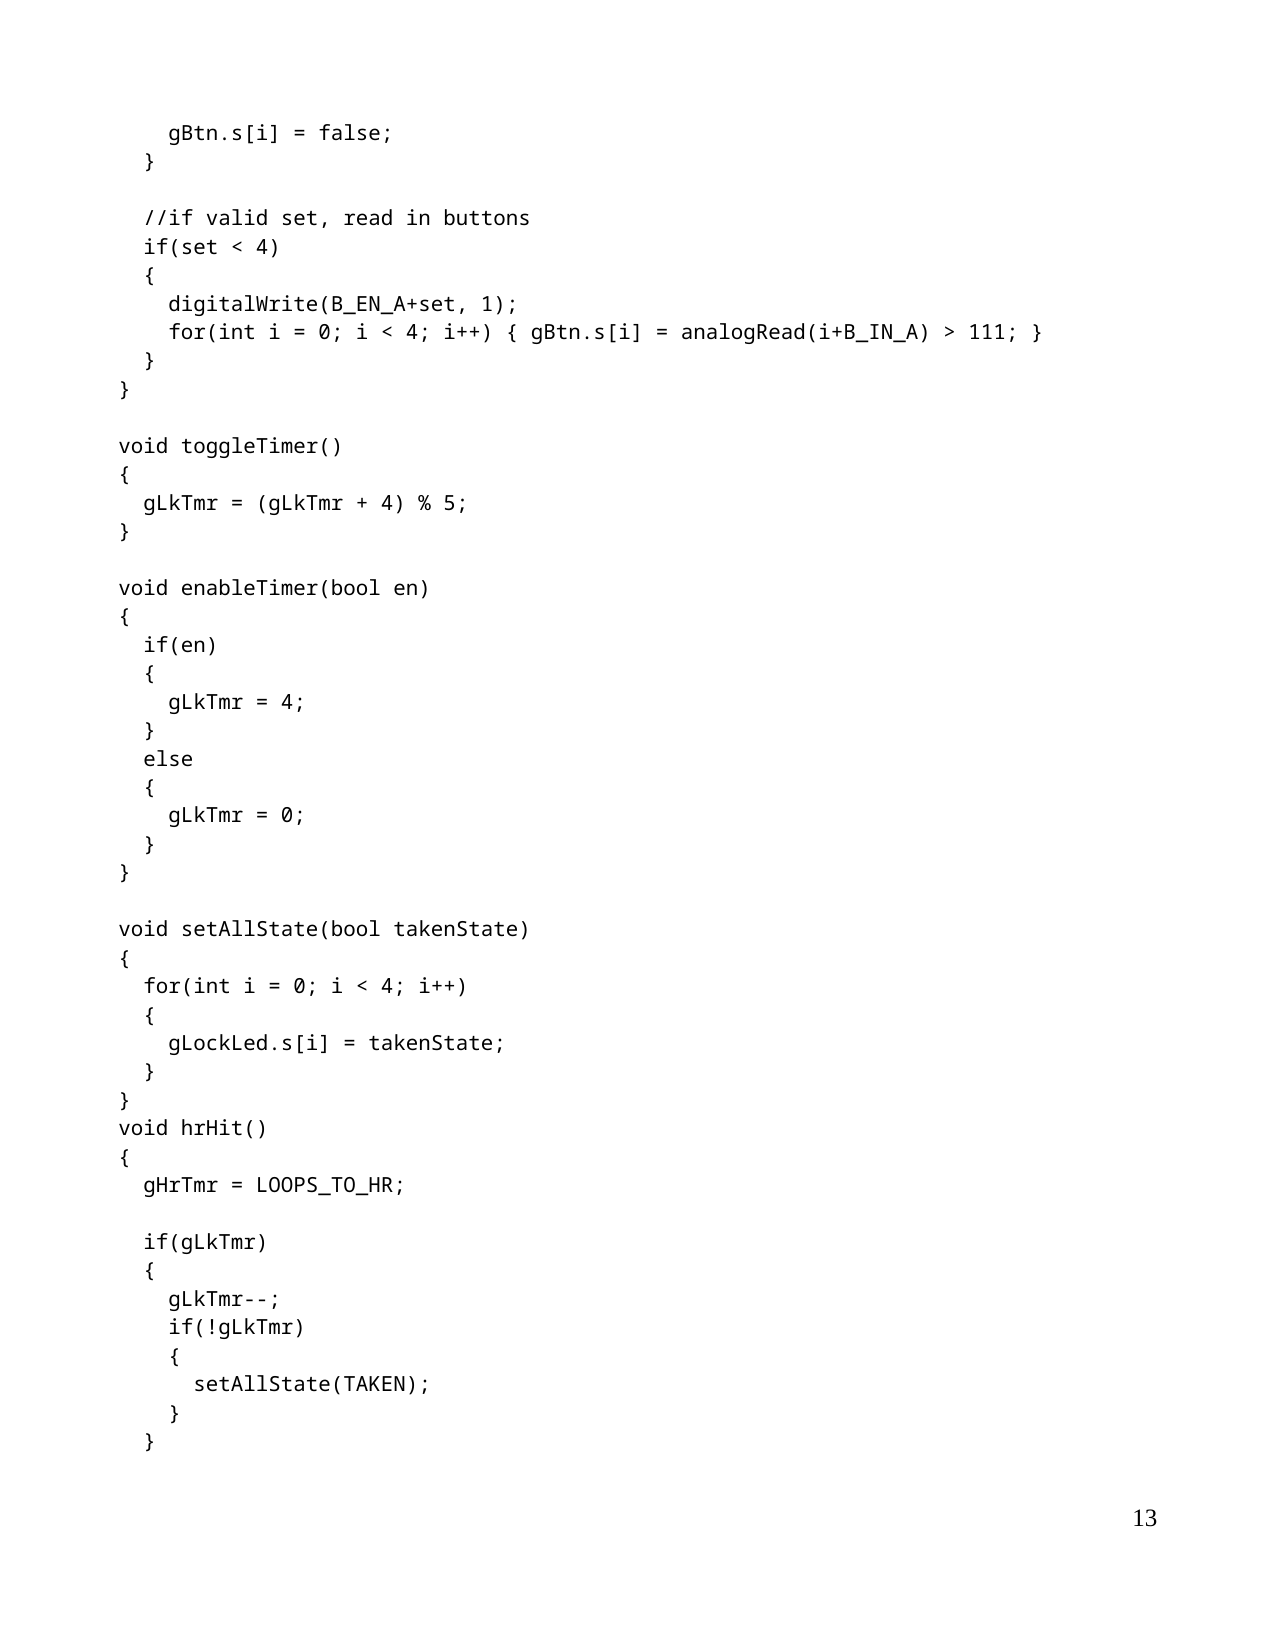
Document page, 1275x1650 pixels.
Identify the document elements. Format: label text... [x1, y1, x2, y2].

text gLkTmr = 4; [118, 687, 1157, 715]
text for(int i = 0; i < 4; i++) { gBtn.s[i] = analogRead(i+B_IN_A) > 111; } [118, 317, 1157, 346]
text } [118, 1057, 1157, 1085]
text { [118, 1000, 1157, 1028]
text } [118, 516, 1157, 545]
text } [118, 1398, 1157, 1426]
text } [118, 147, 1157, 175]
text gLkTmr--; [118, 1284, 1157, 1312]
text void hrHit() [118, 1113, 1157, 1142]
text //if valid set, read in buttons [118, 203, 1157, 232]
text if(en) [118, 630, 1157, 658]
text { [118, 260, 1157, 289]
text } [118, 1426, 1157, 1455]
text if(!gLkTmr) [118, 1312, 1157, 1341]
text } [118, 1085, 1157, 1113]
text if(gLkTmr) [118, 1227, 1157, 1256]
text void setAllState(bool takenState) [118, 914, 1157, 943]
text } [118, 715, 1157, 744]
text { [118, 658, 1157, 687]
text } [118, 857, 1157, 886]
text digitalWrite(B_EN_A+set, 1); [118, 289, 1157, 317]
text gLkTmr = 0; [118, 801, 1157, 829]
text gBtn.s[i] = false; [118, 118, 1157, 147]
text for(int i = 0; i < 4; i++) [118, 971, 1157, 1000]
text { [118, 459, 1157, 488]
text gLkTmr = (gLkTmr + 4) % 5; [118, 488, 1157, 516]
text void enableTimer(bool en) [118, 573, 1157, 602]
text gHrTmr = LOOPS_TO_HR; [118, 1170, 1157, 1199]
text gLockLed.s[i] = takenState; [118, 1028, 1157, 1057]
text { [118, 1256, 1157, 1284]
text if(set < 4) [118, 232, 1157, 260]
text { [118, 1341, 1157, 1369]
text } [118, 374, 1157, 402]
text setAllState(TAKEN); [118, 1369, 1157, 1398]
text { [118, 1142, 1157, 1170]
text void toggleTimer() [118, 431, 1157, 459]
text } [118, 346, 1157, 374]
text } [118, 829, 1157, 857]
text else [118, 744, 1157, 772]
text { [118, 772, 1157, 801]
text { [118, 602, 1157, 630]
text { [118, 943, 1157, 971]
